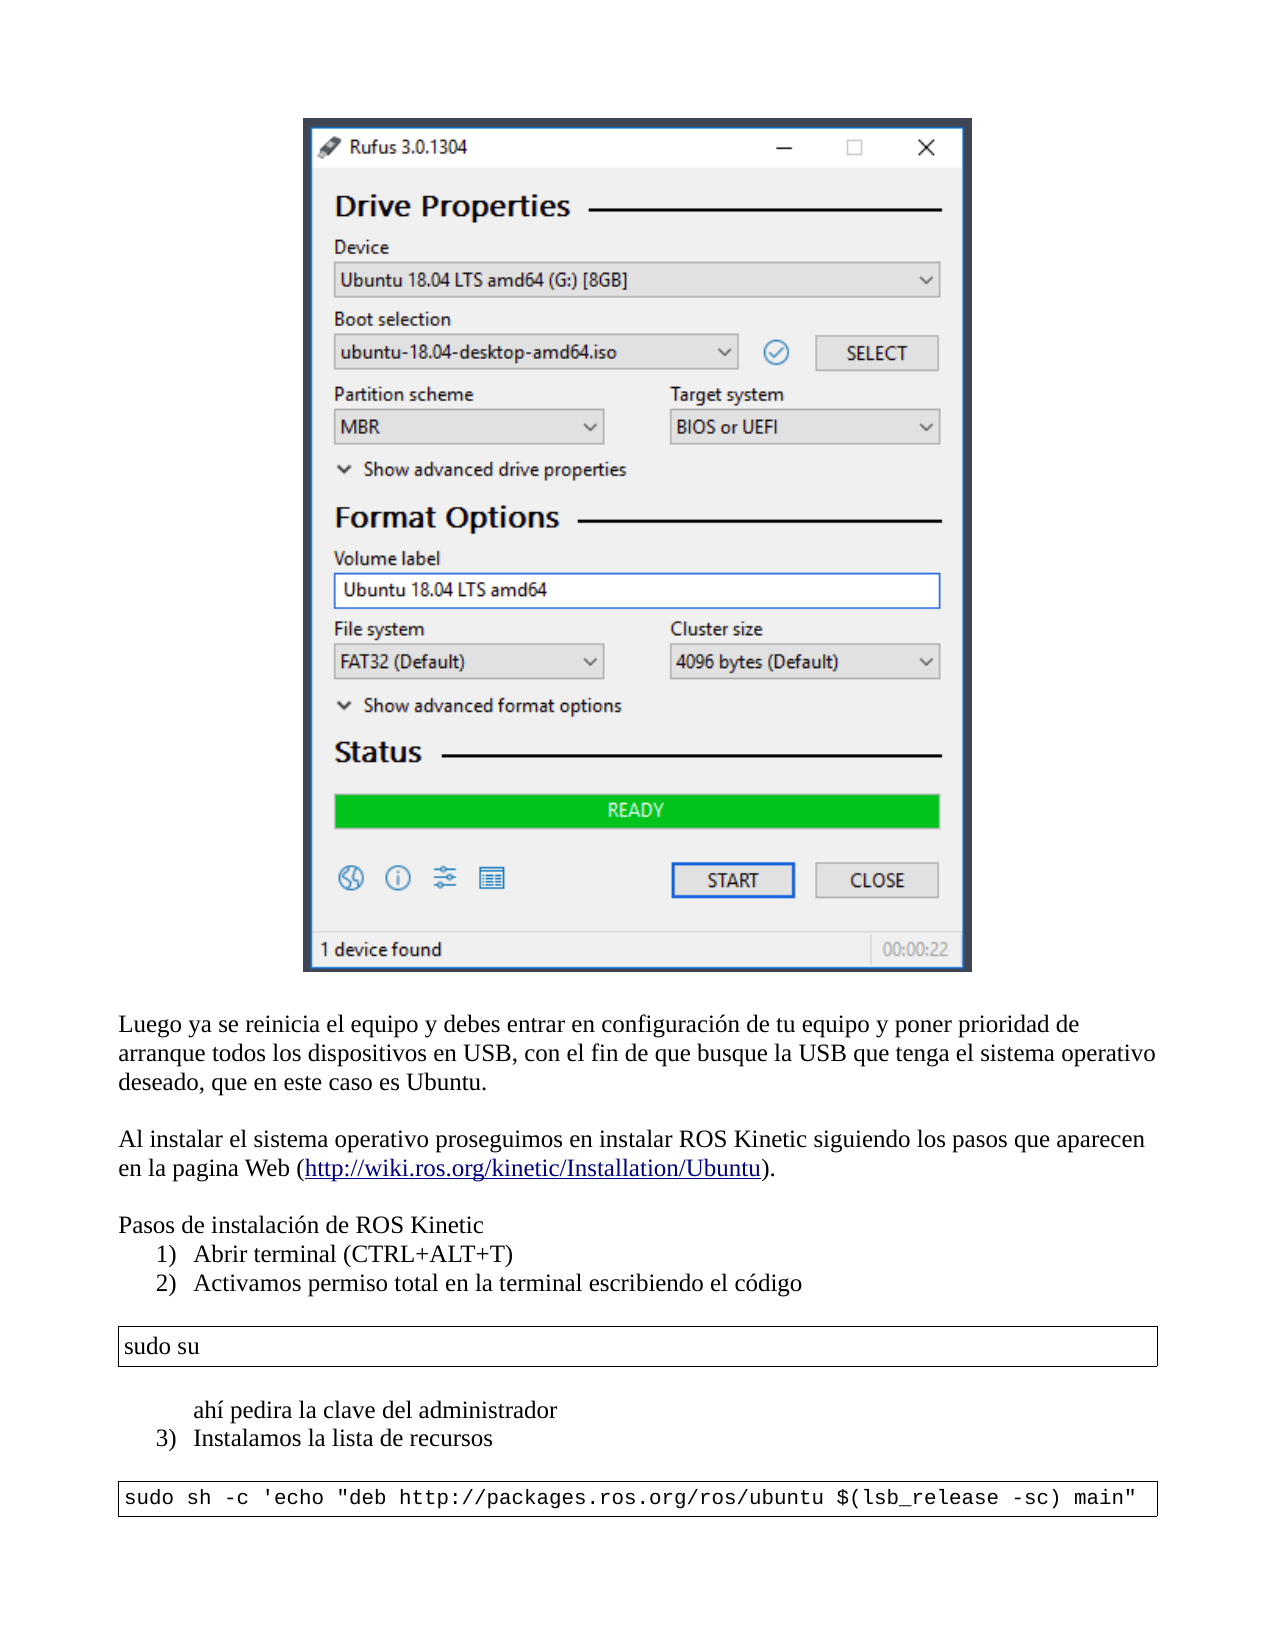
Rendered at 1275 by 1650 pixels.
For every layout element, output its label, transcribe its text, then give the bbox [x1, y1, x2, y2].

table_header sudo sh -c 'echo "deb http://packages.ros.org/ros/ubuntu $(lsb_release -sc) main" [119, 1482, 1157, 1516]
list Abrir terminal (CTRL+ALT+T) [156, 1239, 1157, 1268]
text Luego ya se reinicia el equipo y debes entrar en configuración de tu equipo y poner prioridad de arranque todos los dispositivos en USB, con el fin de que busque la USB que tenga el sistema operativo deseado, que en este caso es Ubuntu. [118, 1009, 1157, 1096]
list ahí pedira la clave del administrador [156, 1395, 1157, 1423]
list Activamos permiso total en la terminal escribiendo el código [156, 1268, 1157, 1297]
text Al instalar el sistema operativo proseguimos en instalar ROS Kinetic siguiendo los pasos que aparecen en la pagina Web (http://wiki.ros.org/kinetic/Installation/Ubuntu). [118, 1124, 1157, 1182]
table_header sudo su [119, 1327, 1157, 1366]
list Instalamos la lista de recursos [156, 1423, 1157, 1452]
picture [303, 118, 972, 972]
text Pasos de instalación de ROS Kinetic [118, 1211, 1157, 1239]
